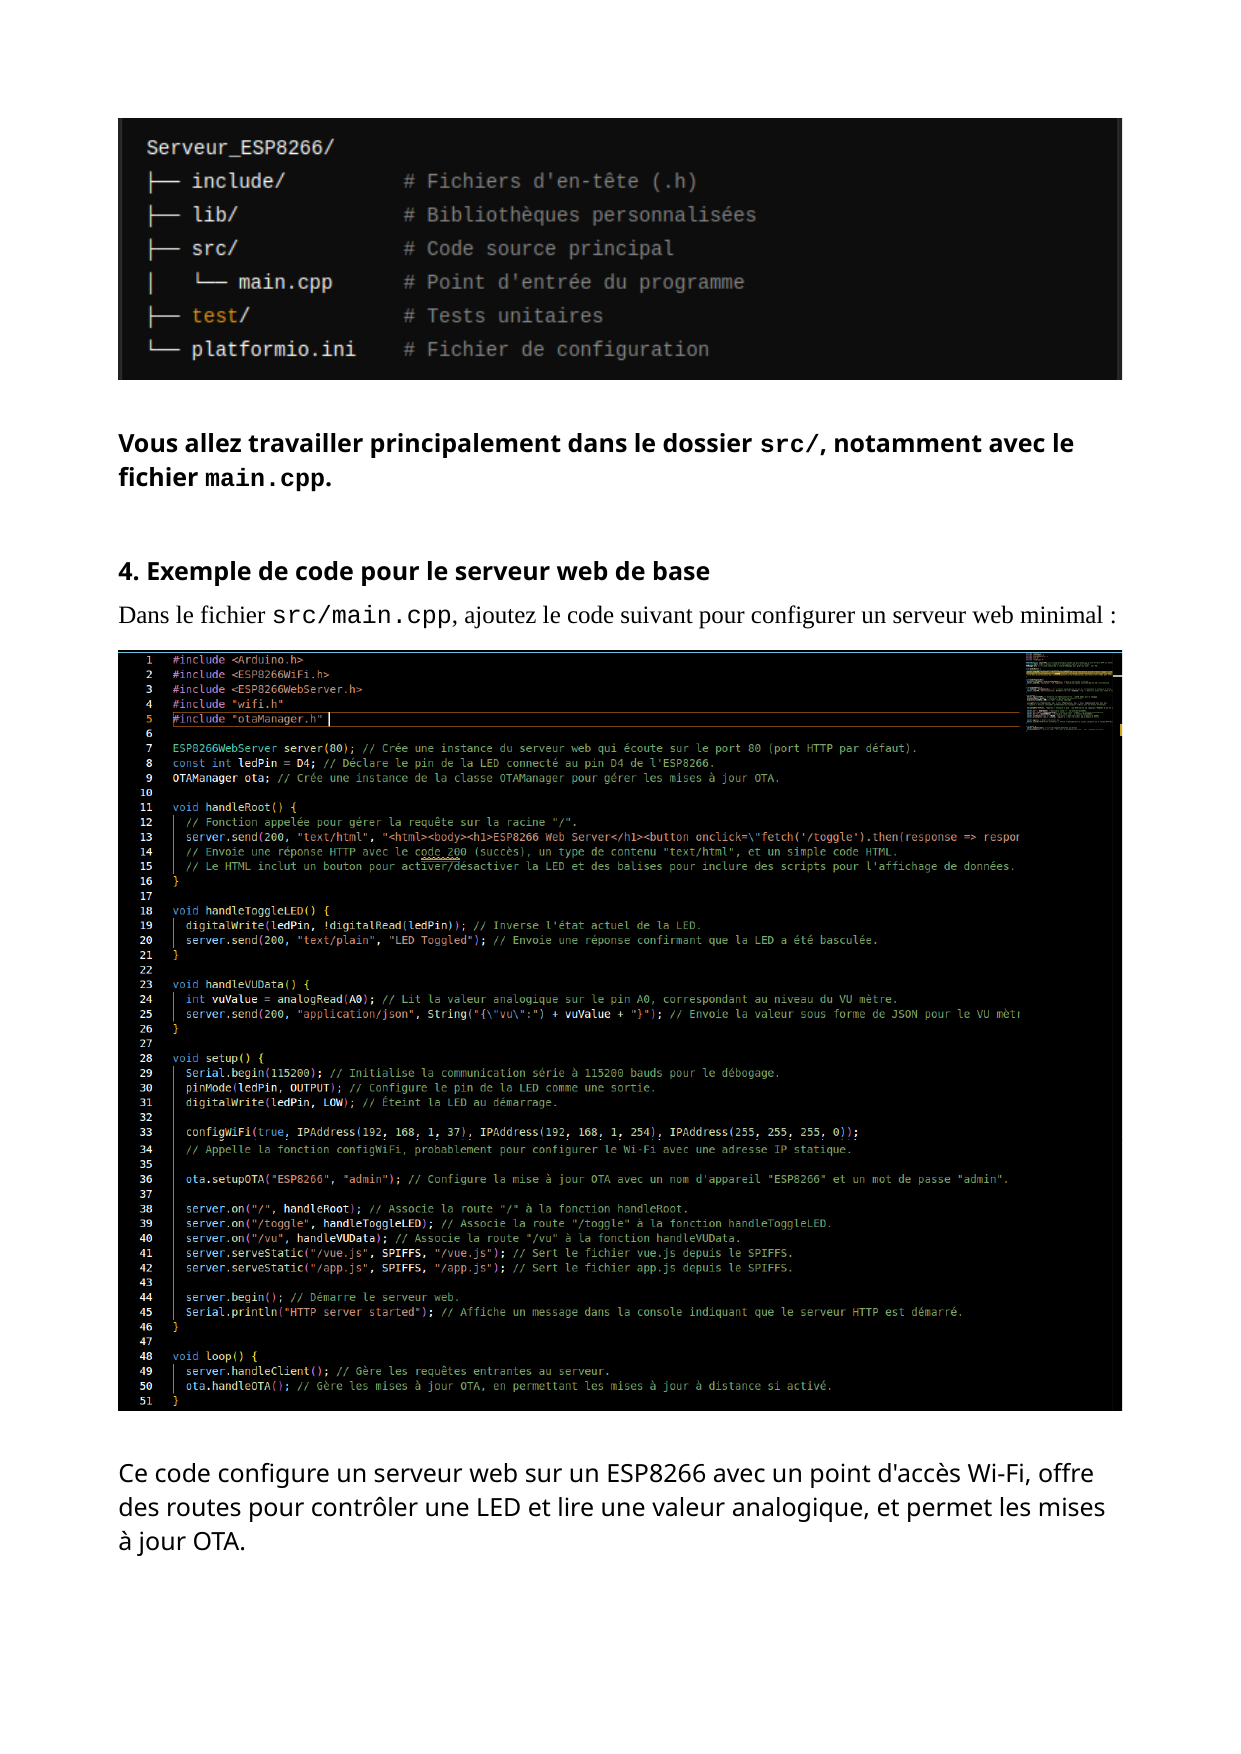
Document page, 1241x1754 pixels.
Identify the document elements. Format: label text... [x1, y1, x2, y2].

subtitle 4. Exemple de code pour le serveur web de base [118, 554, 1122, 588]
text Vous allez travailler principalement dans le dossier src/, notamment avec le fichier main.cpp. [118, 425, 1122, 494]
picture [118, 118, 1123, 380]
text Dans le fichier src/main.cpp, ajoutez le code suivant pour configurer un serveur web minimal : [118, 600, 1122, 631]
text Ce code configure un serveur web sur un ESP8266 avec un point d'accès Wi-Fi, offre des routes pour contrôler une LED et lire une valeur analogique, et permet les mises à jour OTA. [118, 1456, 1122, 1558]
picture [118, 650, 1123, 1411]
